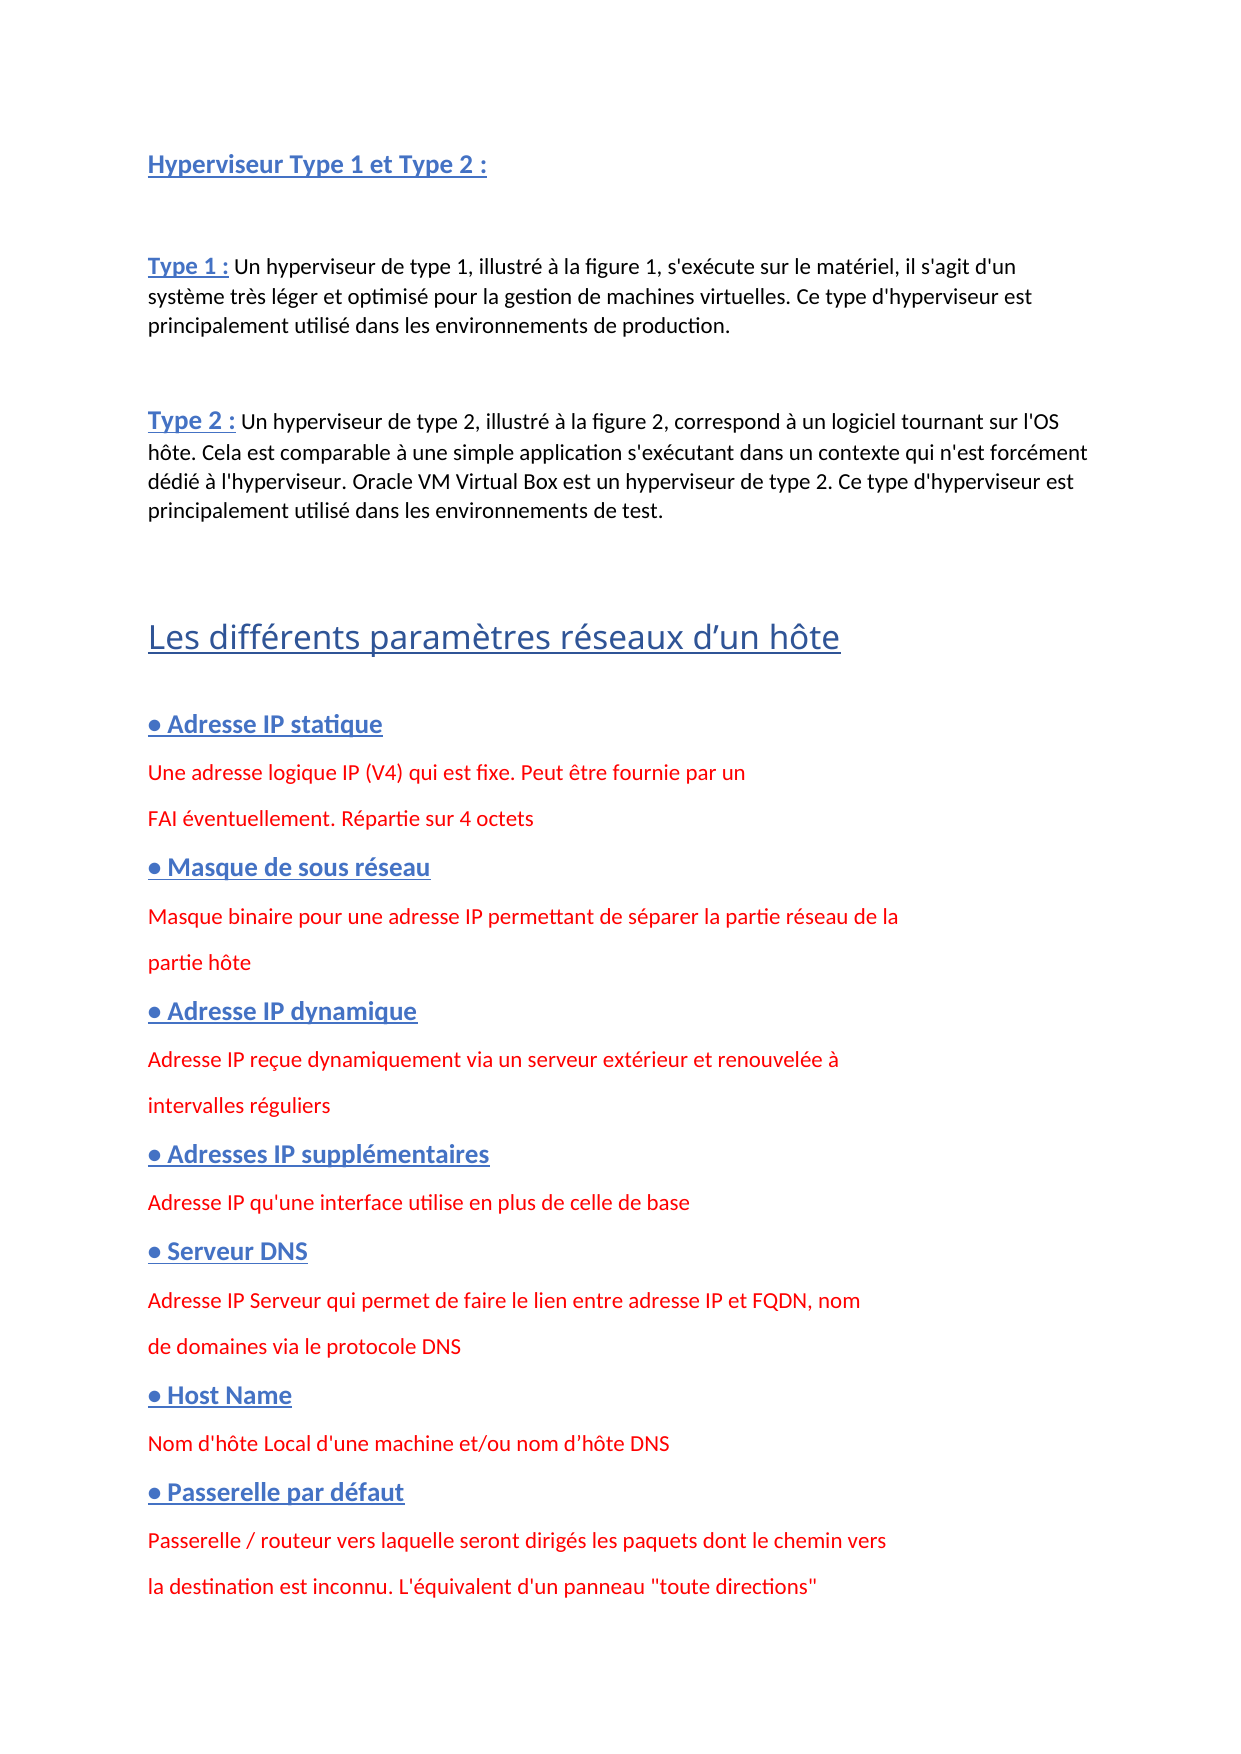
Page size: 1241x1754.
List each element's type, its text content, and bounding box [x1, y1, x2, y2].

text • Host Name [148, 1378, 1093, 1411]
text • Adresse IP statique [148, 707, 1093, 740]
text intervalles réguliers [148, 1091, 1093, 1119]
text • Adresse IP dynamique [148, 994, 1093, 1027]
text • Passerelle par défaut [148, 1475, 1093, 1508]
text Masque binaire pour une adresse IP permettant de séparer la partie réseau de la [148, 902, 1093, 930]
text Type 1 : Un hyperviseur de type 1, illustré à la figure 1, s'exécute sur le matériel, il s'agit d'un système très léger et optimisé pour la gestion de machines virtuelles. Ce type d'hyperviseur est principalement utilisé dans les environnements de production. [148, 250, 1093, 339]
text Une adresse logique IP (V4) qui est fixe. Peut être fournie par un [148, 758, 1093, 787]
text Adresse IP qu'une interface utilise en plus de celle de base [148, 1188, 1093, 1217]
text • Serveur DNS [148, 1234, 1093, 1268]
text la destination est inconnu. L'équivalent d'un panneau "toute directions" [148, 1572, 1093, 1601]
text Type 2 : Un hyperviseur de type 2, illustré à la figure 2, correspond à un logiciel tournant sur l'OS hôte. Cela est comparable à une simple application s'exécutant dans un contexte qui n'est forcément dédié à l'hyperviseur. Oracle VM Virtual Box est un hyperviseur de type 2. Ce type d'hyperviseur est principalement utilisé dans les environnements de test. [148, 403, 1093, 524]
text Adresse IP Serveur qui permet de faire le lien entre adresse IP et FQDN, nom [148, 1286, 1093, 1314]
text Passerelle / routeur vers laquelle seront dirigés les paquets dont le chemin vers [148, 1526, 1093, 1554]
text FAI éventuellement. Répartie sur 4 octets [148, 804, 1093, 833]
text Nom d'hôte Local d'une machine et/ou nom d’hôte DNS [148, 1429, 1093, 1457]
subtitle Les différents paramètres réseaux d’un hôte [148, 614, 1093, 659]
text • Masque de sous réseau [148, 851, 1093, 884]
text partie hôte [148, 948, 1093, 976]
text Hyperviseur Type 1 et Type 2 : [148, 148, 1093, 181]
text de domaines via le protocole DNS [148, 1332, 1093, 1360]
text • Adresses IP supplémentaires [148, 1137, 1093, 1170]
text Adresse IP reçue dynamiquement via un serveur extérieur et renouvelée à [148, 1045, 1093, 1073]
